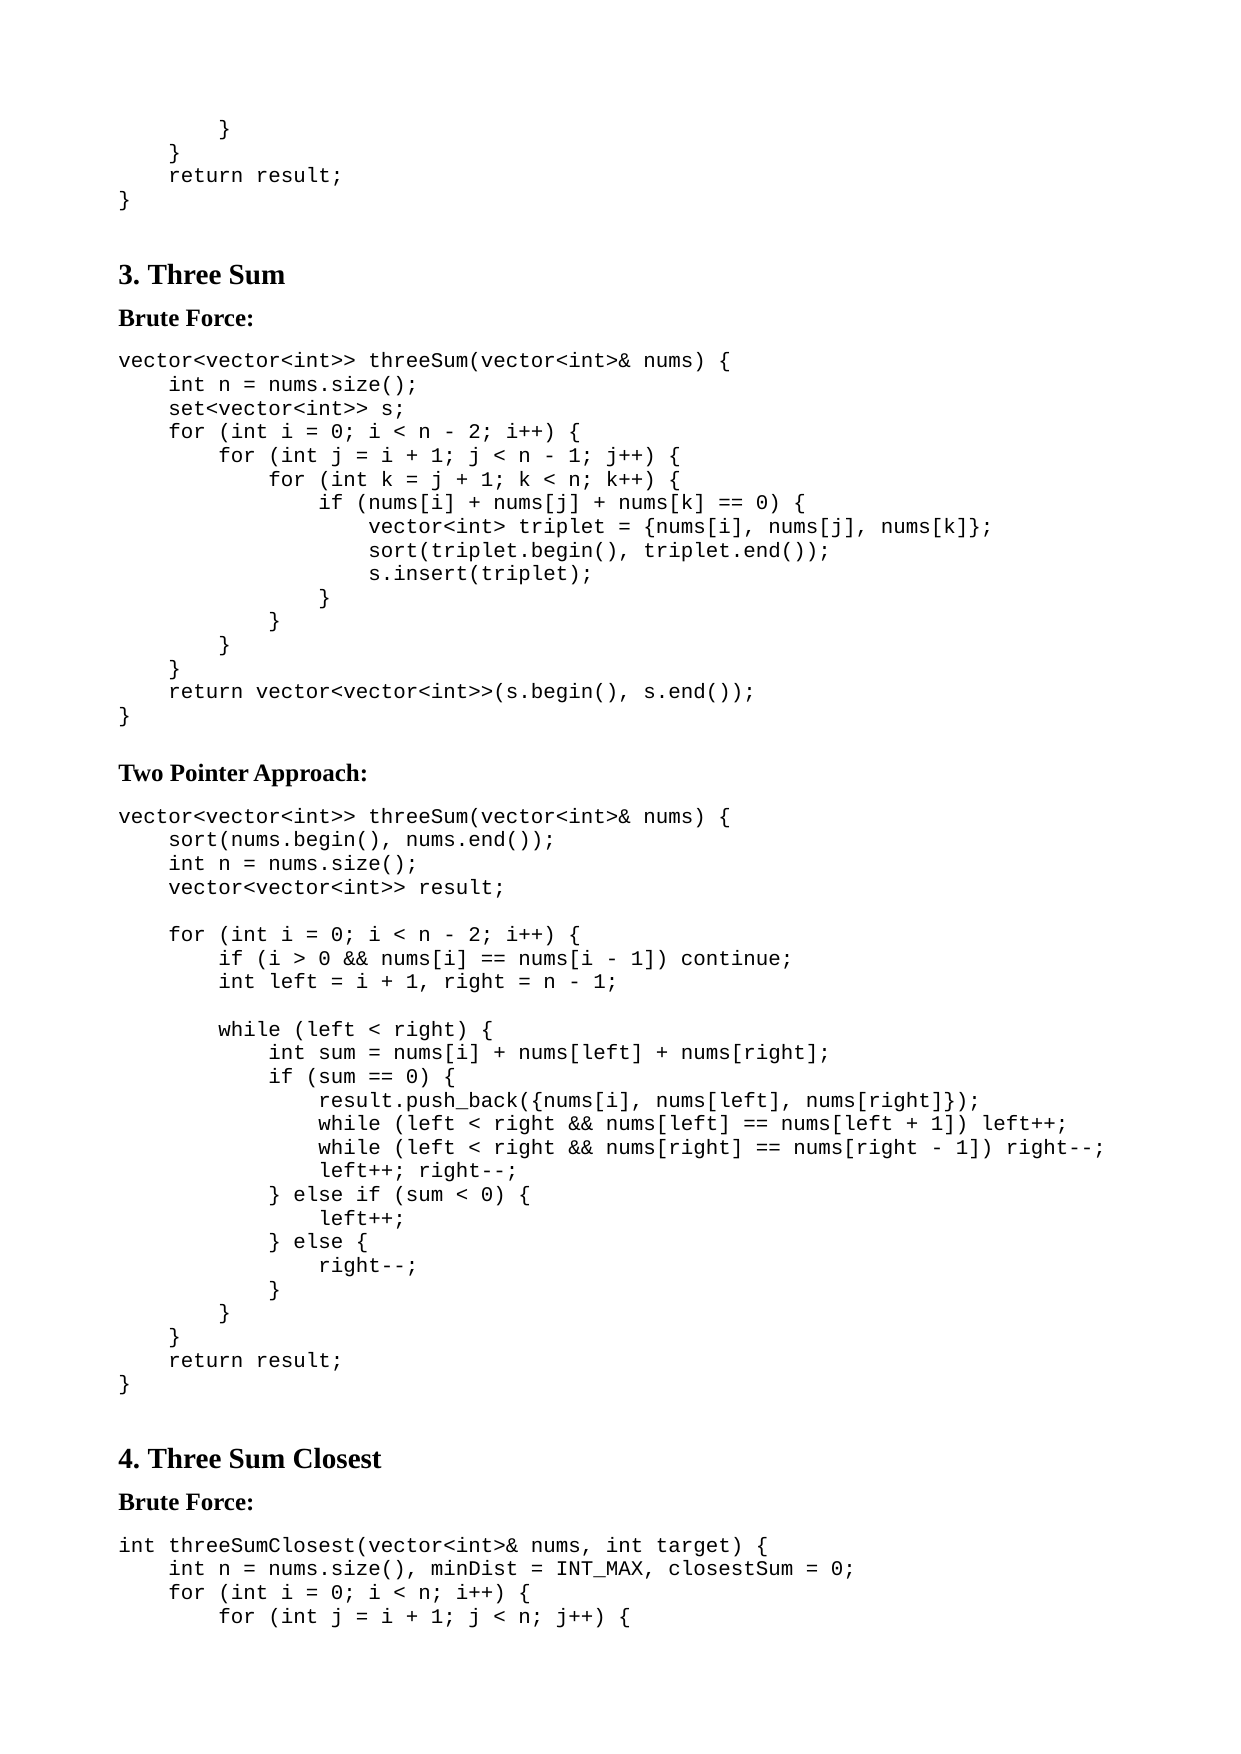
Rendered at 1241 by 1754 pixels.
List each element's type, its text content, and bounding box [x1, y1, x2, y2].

text for (int j = i + 1; j < n - 1; j++) { [118, 445, 1122, 469]
text } [118, 634, 1122, 658]
text for (int i = 0; i < n - 2; i++) { [118, 924, 1122, 948]
text set<vector<int>> s; [118, 398, 1122, 421]
text } [118, 658, 1122, 681]
text while (left < right) { [118, 1019, 1122, 1042]
text if (sum == 0) { [118, 1066, 1122, 1089]
text vector<vector<int>> threeSum(vector<int>& nums) { [118, 350, 1122, 374]
text for (int i = 0; i < n; i++) { [118, 1582, 1122, 1606]
text int left = i + 1, right = n - 1; [118, 971, 1122, 995]
text sort(nums.begin(), nums.end()); [118, 829, 1122, 853]
text right--; [118, 1255, 1122, 1279]
text Brute Force: [118, 1487, 1122, 1516]
text } [118, 611, 1122, 634]
text vector<vector<int>> result; [118, 877, 1122, 900]
text return vector<vector<int>>(s.begin(), s.end()); [118, 681, 1122, 705]
subtitle 3. Three Sum [118, 257, 1122, 290]
subtitle 4. Three Sum Closest [118, 1441, 1122, 1474]
text } [118, 118, 1122, 142]
text Brute Force: [118, 303, 1122, 332]
text } [118, 1326, 1122, 1350]
text int n = nums.size(); [118, 374, 1122, 398]
text } [118, 587, 1122, 611]
text Two Pointer Approach: [118, 758, 1122, 787]
text int sum = nums[i] + nums[left] + nums[right]; [118, 1042, 1122, 1066]
text int n = nums.size(); [118, 853, 1122, 877]
text } [118, 705, 1122, 729]
text left++; right--; [118, 1161, 1122, 1184]
text } else { [118, 1231, 1122, 1255]
text vector<int> triplet = {nums[i], nums[j], nums[k]}; [118, 516, 1122, 539]
text return result; [118, 165, 1122, 189]
text } [118, 1279, 1122, 1302]
text if (i > 0 && nums[i] == nums[i - 1]) continue; [118, 948, 1122, 971]
text int n = nums.size(), minDist = INT_MAX, closestSum = 0; [118, 1558, 1122, 1582]
text result.push_back({nums[i], nums[left], nums[right]}); [118, 1089, 1122, 1113]
text if (nums[i] + nums[j] + nums[k] == 0) { [118, 492, 1122, 516]
text } [118, 142, 1122, 165]
text while (left < right && nums[left] == nums[left + 1]) left++; [118, 1113, 1122, 1137]
text while (left < right && nums[right] == nums[right - 1]) right--; [118, 1137, 1122, 1161]
text for (int j = i + 1; j < n; j++) { [118, 1606, 1122, 1629]
text for (int k = j + 1; k < n; k++) { [118, 469, 1122, 492]
text return result; [118, 1350, 1122, 1373]
text for (int i = 0; i < n - 2; i++) { [118, 421, 1122, 445]
text s.insert(triplet); [118, 563, 1122, 587]
text sort(triplet.begin(), triplet.end()); [118, 539, 1122, 563]
text vector<vector<int>> threeSum(vector<int>& nums) { [118, 806, 1122, 829]
text } [118, 1302, 1122, 1326]
text left++; [118, 1208, 1122, 1231]
text int threeSumClosest(vector<int>& nums, int target) { [118, 1535, 1122, 1558]
text } [118, 189, 1122, 213]
text } [118, 1373, 1122, 1397]
text } else if (sum < 0) { [118, 1184, 1122, 1208]
